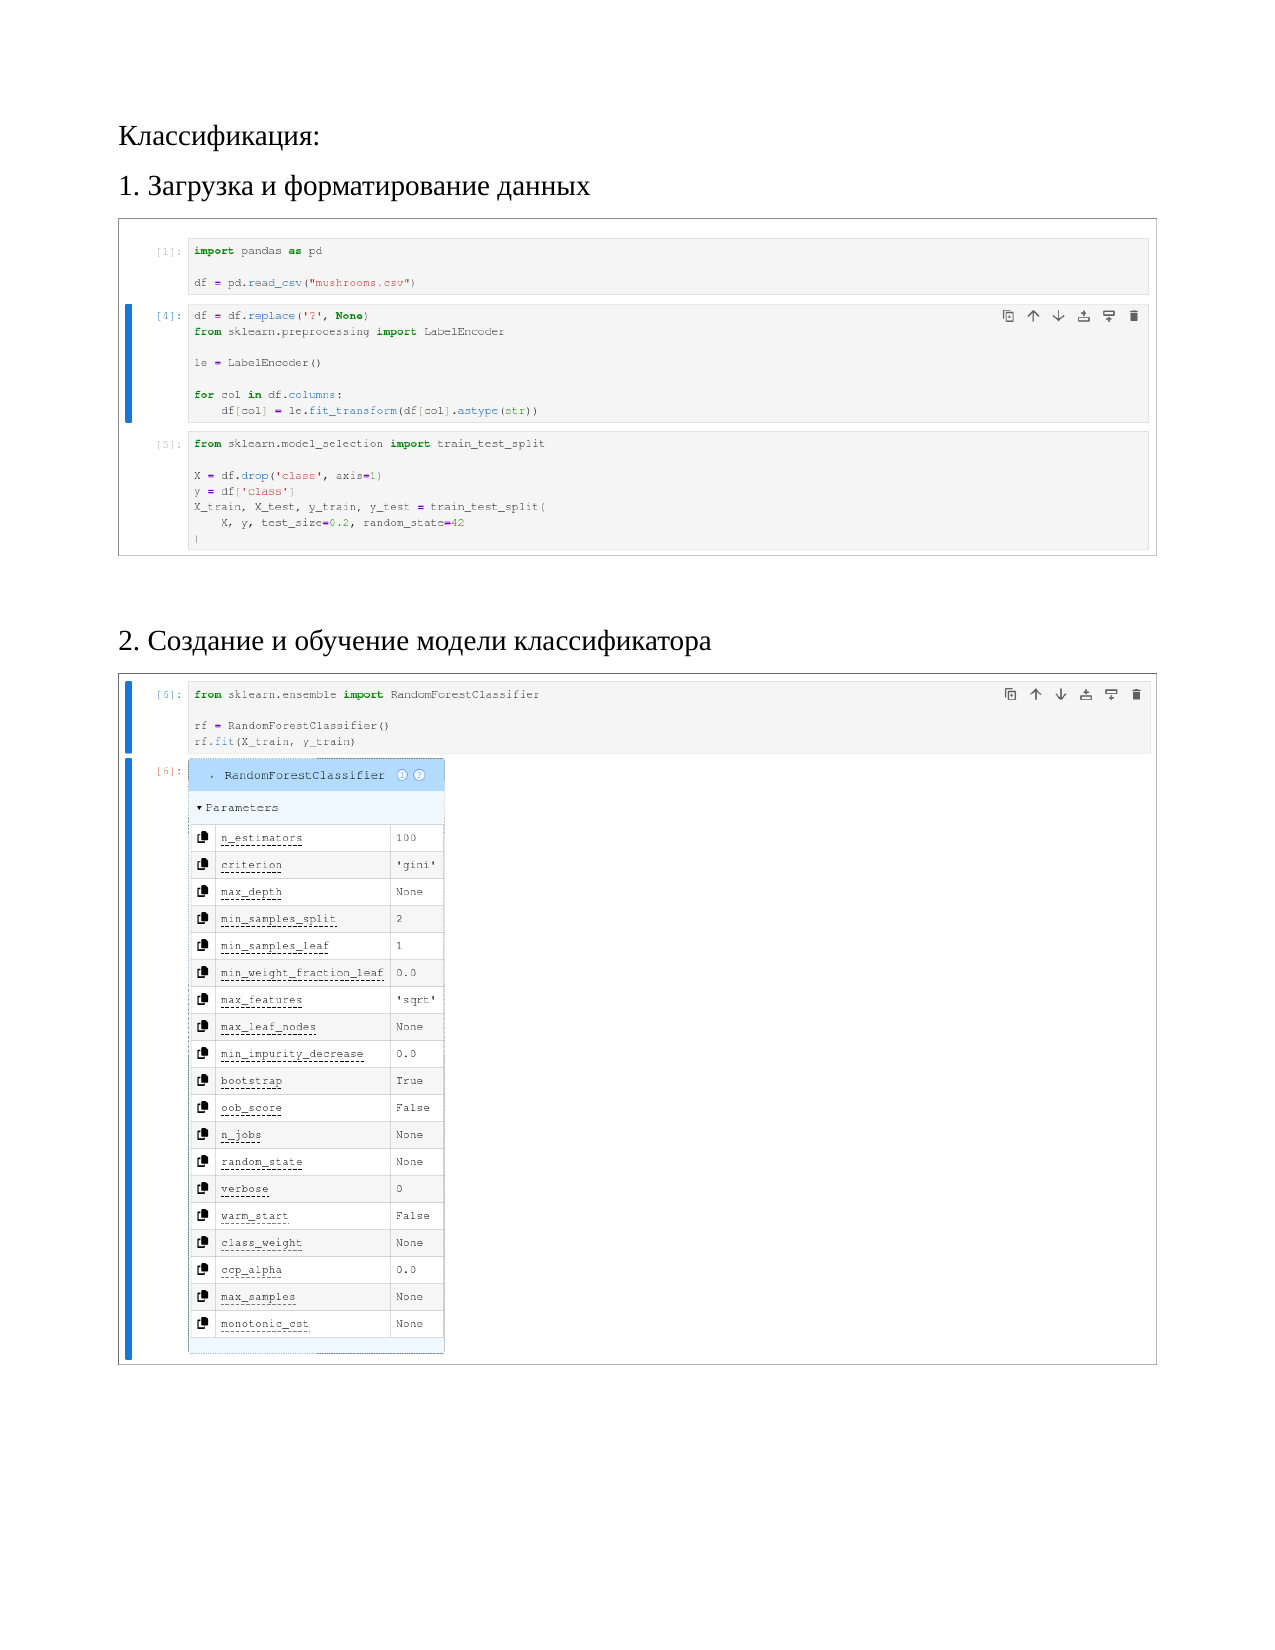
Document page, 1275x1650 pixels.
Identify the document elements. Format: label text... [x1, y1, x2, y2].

text 1. Загрузка и форматирование данных [118, 168, 1157, 202]
picture [118, 673, 1157, 1365]
text Классификация: [118, 118, 1157, 152]
text 2. Создание и обучение модели классификатора [118, 623, 1157, 657]
picture [118, 218, 1157, 556]
